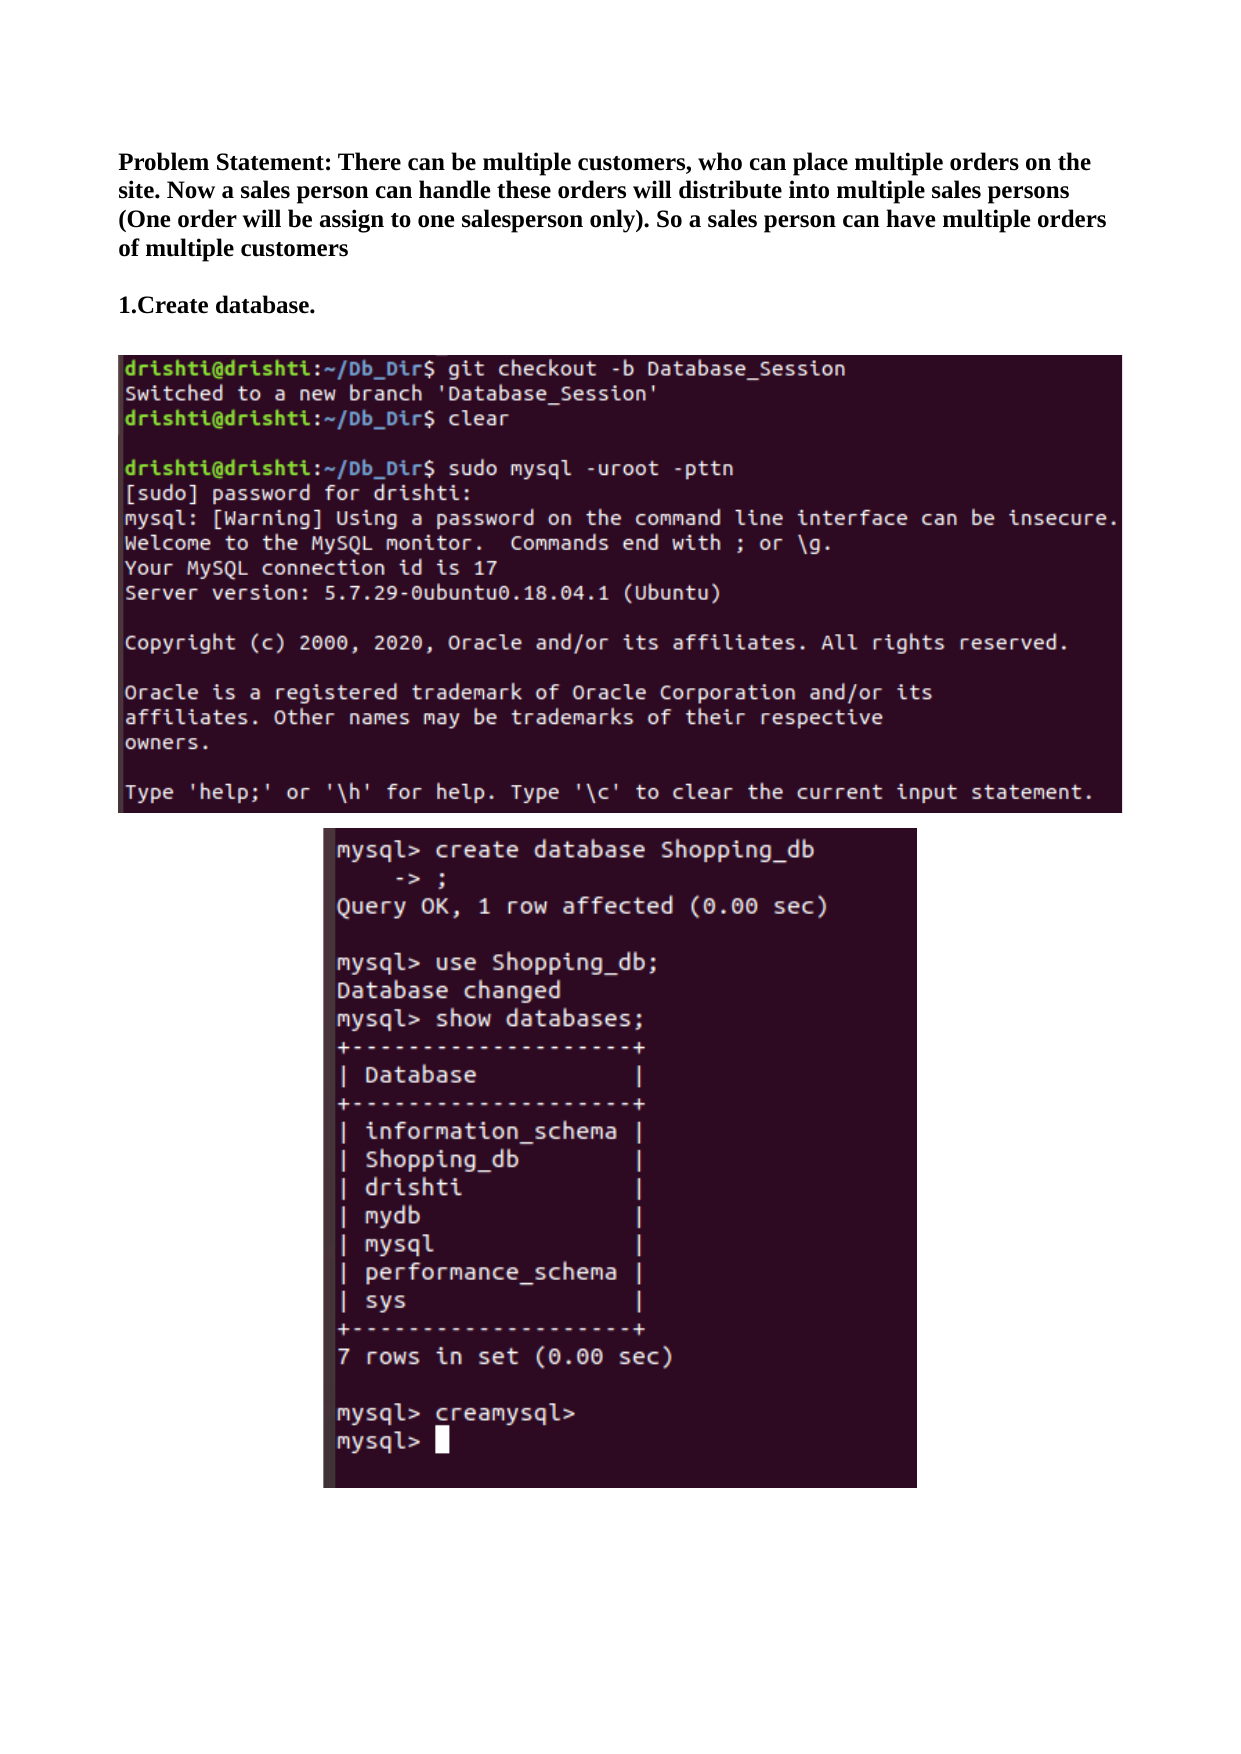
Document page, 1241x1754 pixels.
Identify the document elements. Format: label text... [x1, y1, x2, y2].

picture [323, 828, 917, 1488]
text 1.Create database. [118, 291, 1122, 319]
text Problem Statement: There can be multiple customers, who can place multiple orders on the site. Now a sales person can handle these orders will distribute into multiple sales persons (One order will be assign to one salesperson only). So a sales person can have multiple orders of multiple customers [118, 147, 1122, 262]
picture [118, 355, 1123, 813]
